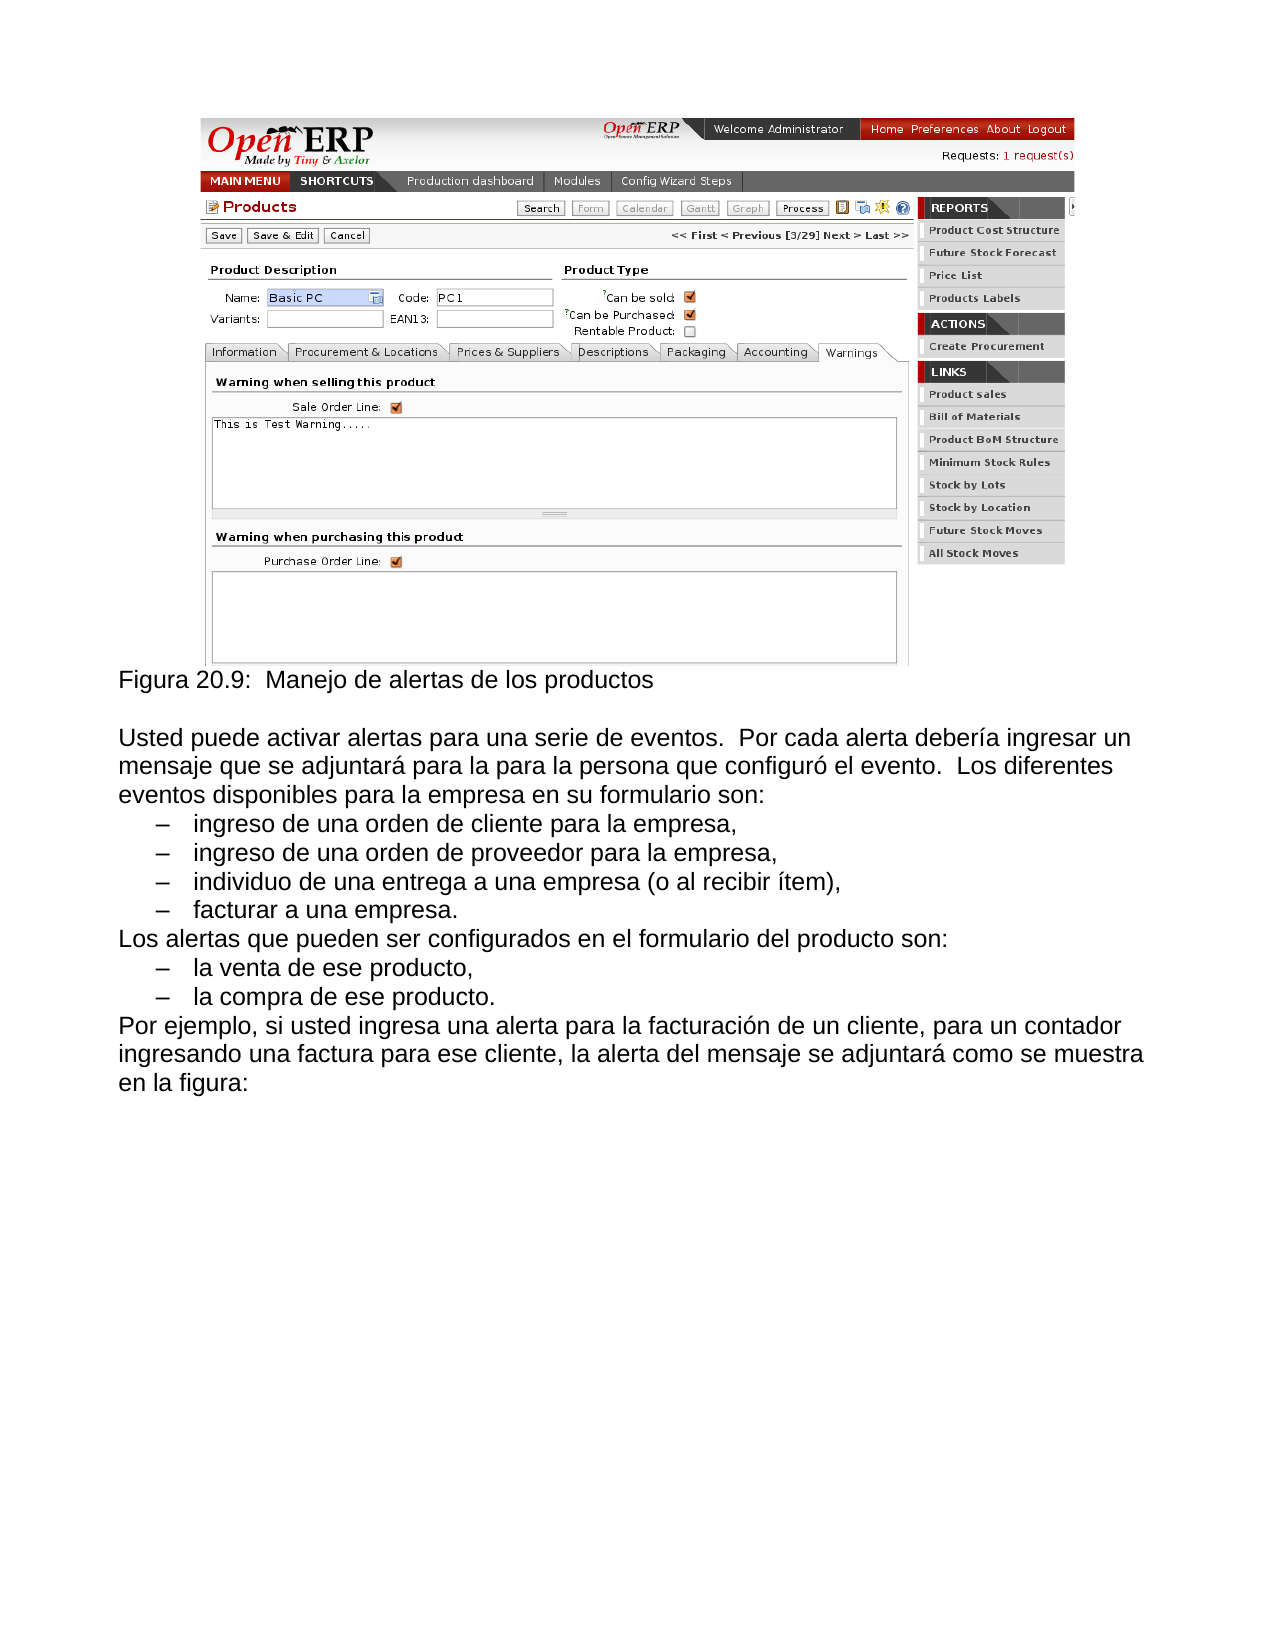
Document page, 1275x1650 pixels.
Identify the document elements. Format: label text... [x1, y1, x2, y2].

list individuo de una entrega a una empresa (o al recibir ítem), [156, 866, 1157, 895]
text Figura 20.9: Manejo de alertas de los productos [118, 118, 1157, 694]
list la compra de ese producto. [156, 982, 1157, 1011]
text Por ejemplo, si usted ingresa una alerta para la facturación de un cliente, para un contador ingresando una factura para ese cliente, la alerta del mensaje se adjuntará como se muestra en la figura: [118, 1011, 1157, 1097]
list ingreso de una orden de proveedor para la empresa, [156, 838, 1157, 866]
list la venta de ese producto, [156, 953, 1157, 982]
list facturar a una empresa. [156, 895, 1157, 924]
text Los alertas que pueden ser configurados en el formulario del producto son: [118, 924, 1157, 953]
text Usted puede activar alertas para una serie de eventos. Por cada alerta debería ingresar un mensaje que se adjuntará para la para la persona que configuró el evento. Los diferentes eventos disponibles para la empresa en su formulario son: [118, 722, 1157, 809]
list ingreso de una orden de cliente para la empresa, [156, 809, 1157, 838]
